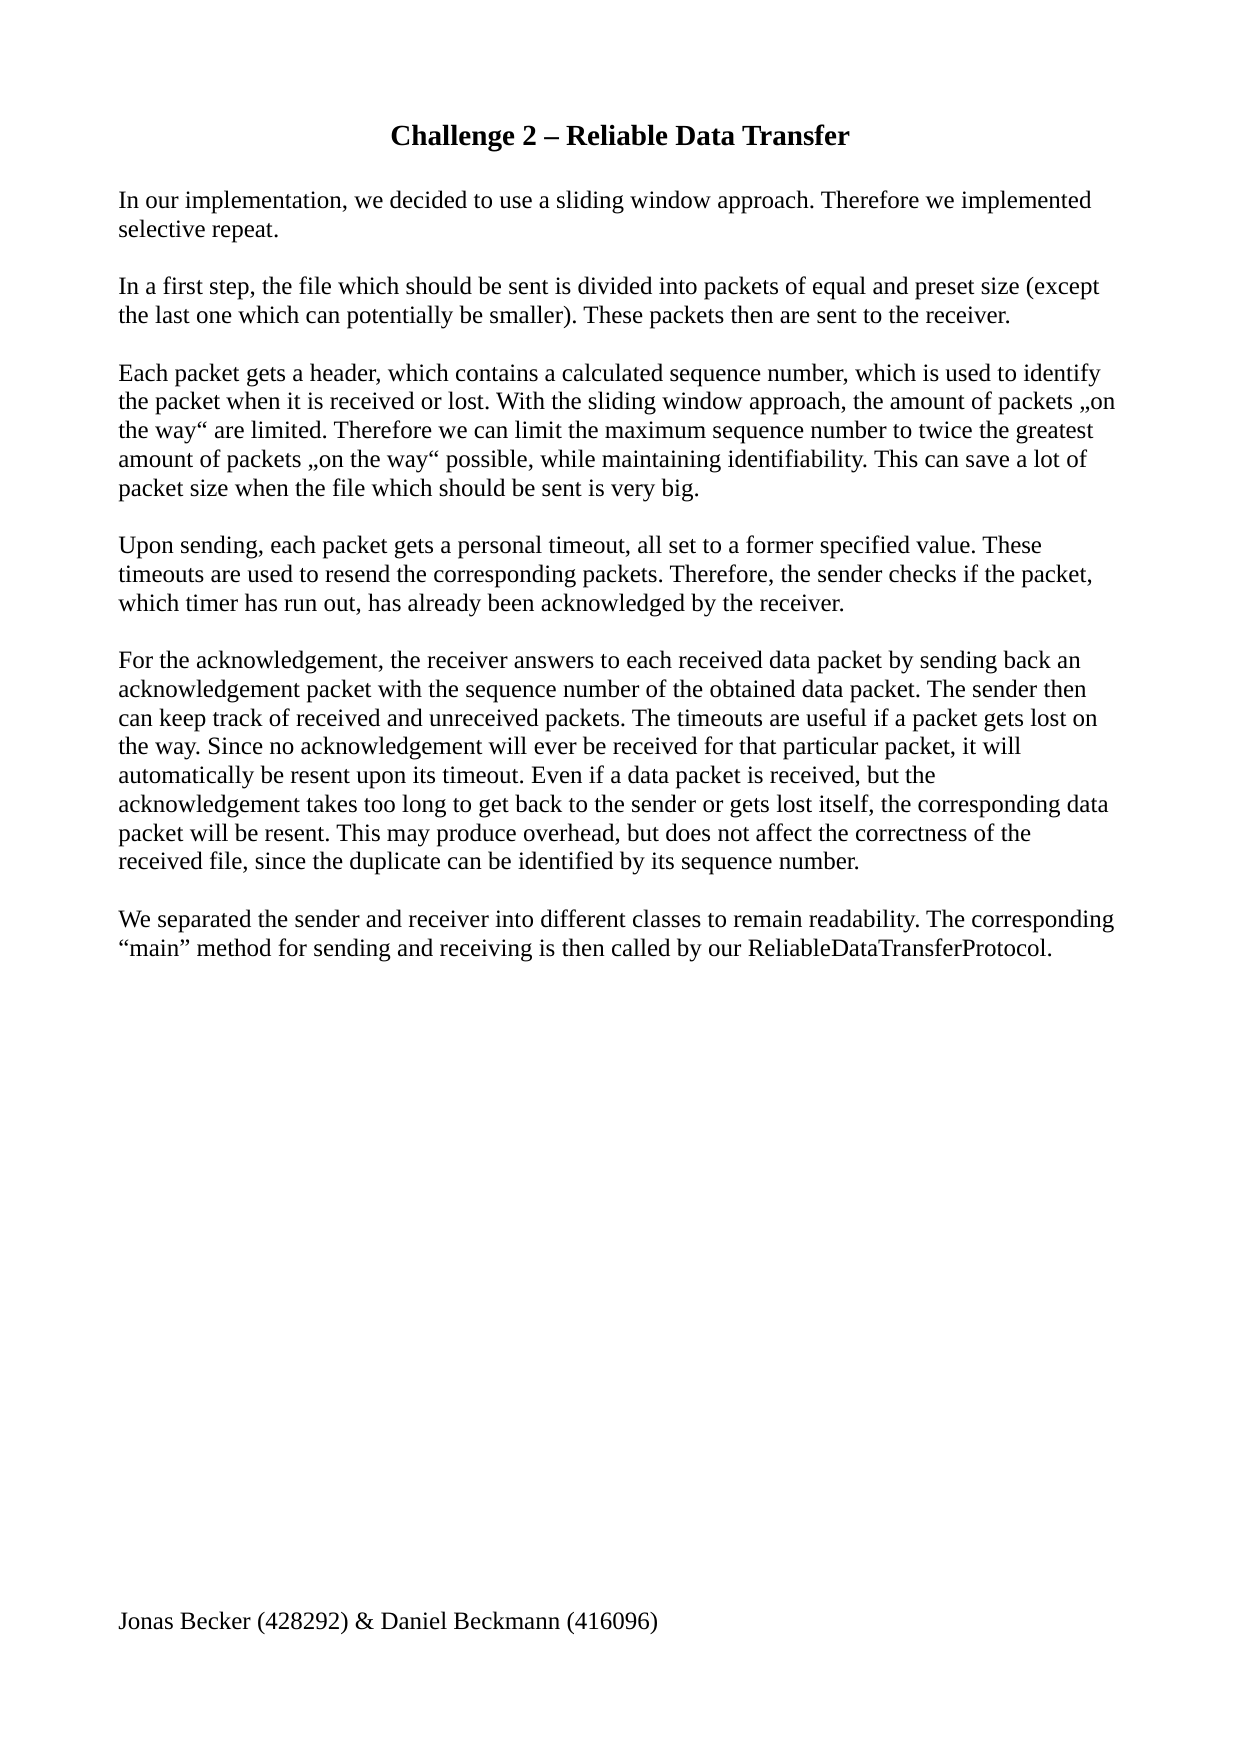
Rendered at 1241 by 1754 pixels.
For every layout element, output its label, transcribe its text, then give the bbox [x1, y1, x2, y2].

text In a first step, the file which should be sent is divided into packets of equal and preset size (except the last one which can potentially be smaller). These packets then are sent to the receiver. [118, 271, 1122, 329]
text Upon sending, each packet gets a personal timeout, all set to a former specified value. These timeouts are used to resend the corresponding packets. Therefore, the sender checks if the packet, which timer has run out, has already been acknowledged by the receiver. [118, 530, 1122, 616]
text In our implementation, we decided to use a sliding window approach. Therefore we implemented selective repeat. [118, 185, 1122, 243]
text We separated the sender and receiver into different classes to remain readability. The corresponding “main” method for sending and receiving is then called by our ReliableDataTransferProtocol. [118, 904, 1122, 990]
text Each packet gets a header, which contains a calculated sequence number, which is used to identify the packet when it is received or lost. With the sliding window approach, the amount of packets „on the way“ are limited. Therefore we can limit the maximum sequence number to twice the greatest amount of packets „on the way“ possible, while maintaining identifiability. This can save a lot of packet size when the file which should be sent is very big. [118, 358, 1122, 501]
text Challenge 2 – Reliable Data Transfer [118, 118, 1122, 152]
text For the acknowledgement, the receiver answers to each received data packet by sending back an acknowledgement packet with the sequence number of the obtained data packet. The sender then can keep track of received and unreceived packets. The timeouts are useful if a packet gets lost on the way. Since no acknowledgement will ever be received for that particular packet, it will automatically be resent upon its timeout. Even if a data packet is received, but the acknowledgement takes too long to get back to the sender or gets lost itself, the corresponding data packet will be resent. This may produce overhead, but does not affect the correctness of the received file, since the duplicate can be identified by its sequence number. [118, 645, 1122, 904]
